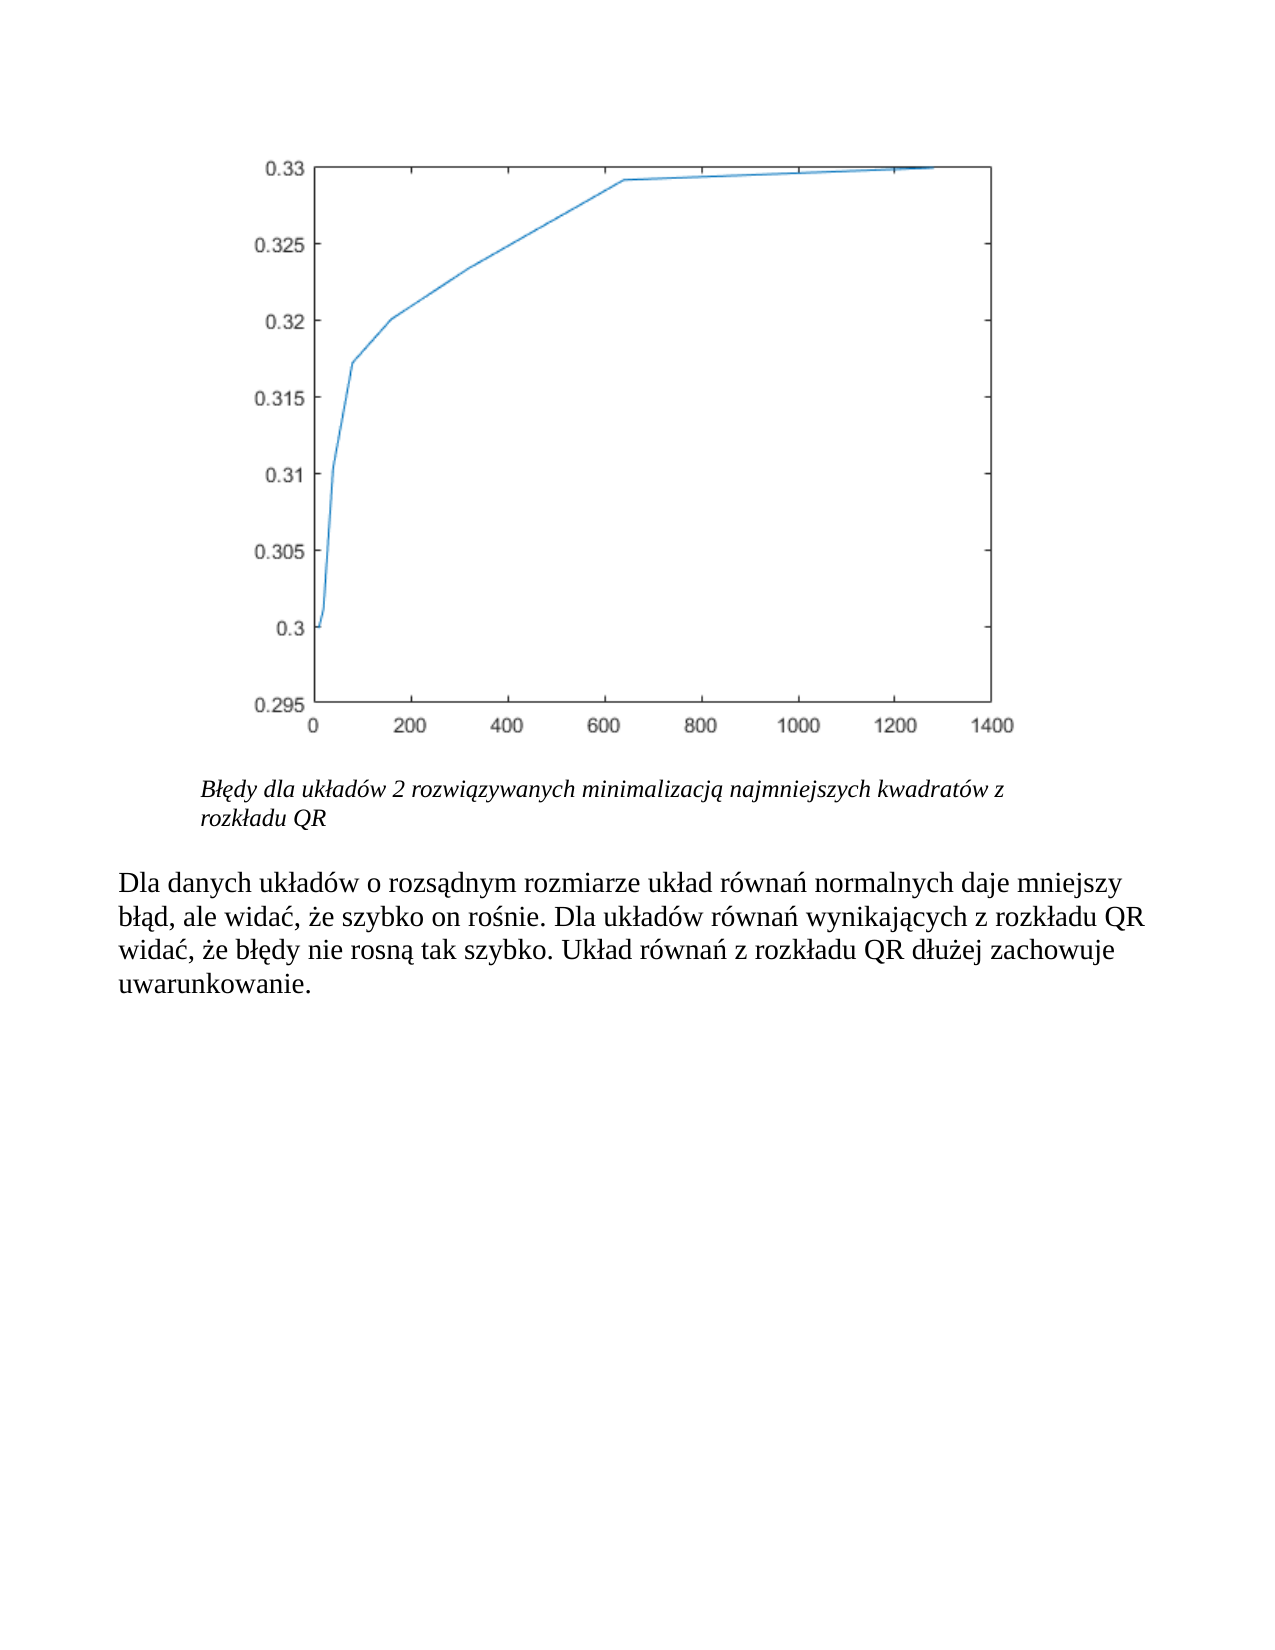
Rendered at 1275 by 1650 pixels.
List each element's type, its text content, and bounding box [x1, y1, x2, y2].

picture [200, 118, 1075, 775]
text Dla danych układów o rozsądnym rozmiarze układ równań normalnych daje mniejszy błąd, ale widać, że szybko on rośnie. Dla układów równań wynikających z rozkładu QR widać, że błędy nie rosną tak szybko. Układ równań z rozkładu QR dłużej zachowuje uwarunkowanie. [118, 865, 1157, 999]
text Błędy dla układów 2 rozwiązywanych minimalizacją najmniejszych kwadratów z rozkładu QR [200, 775, 1075, 832]
